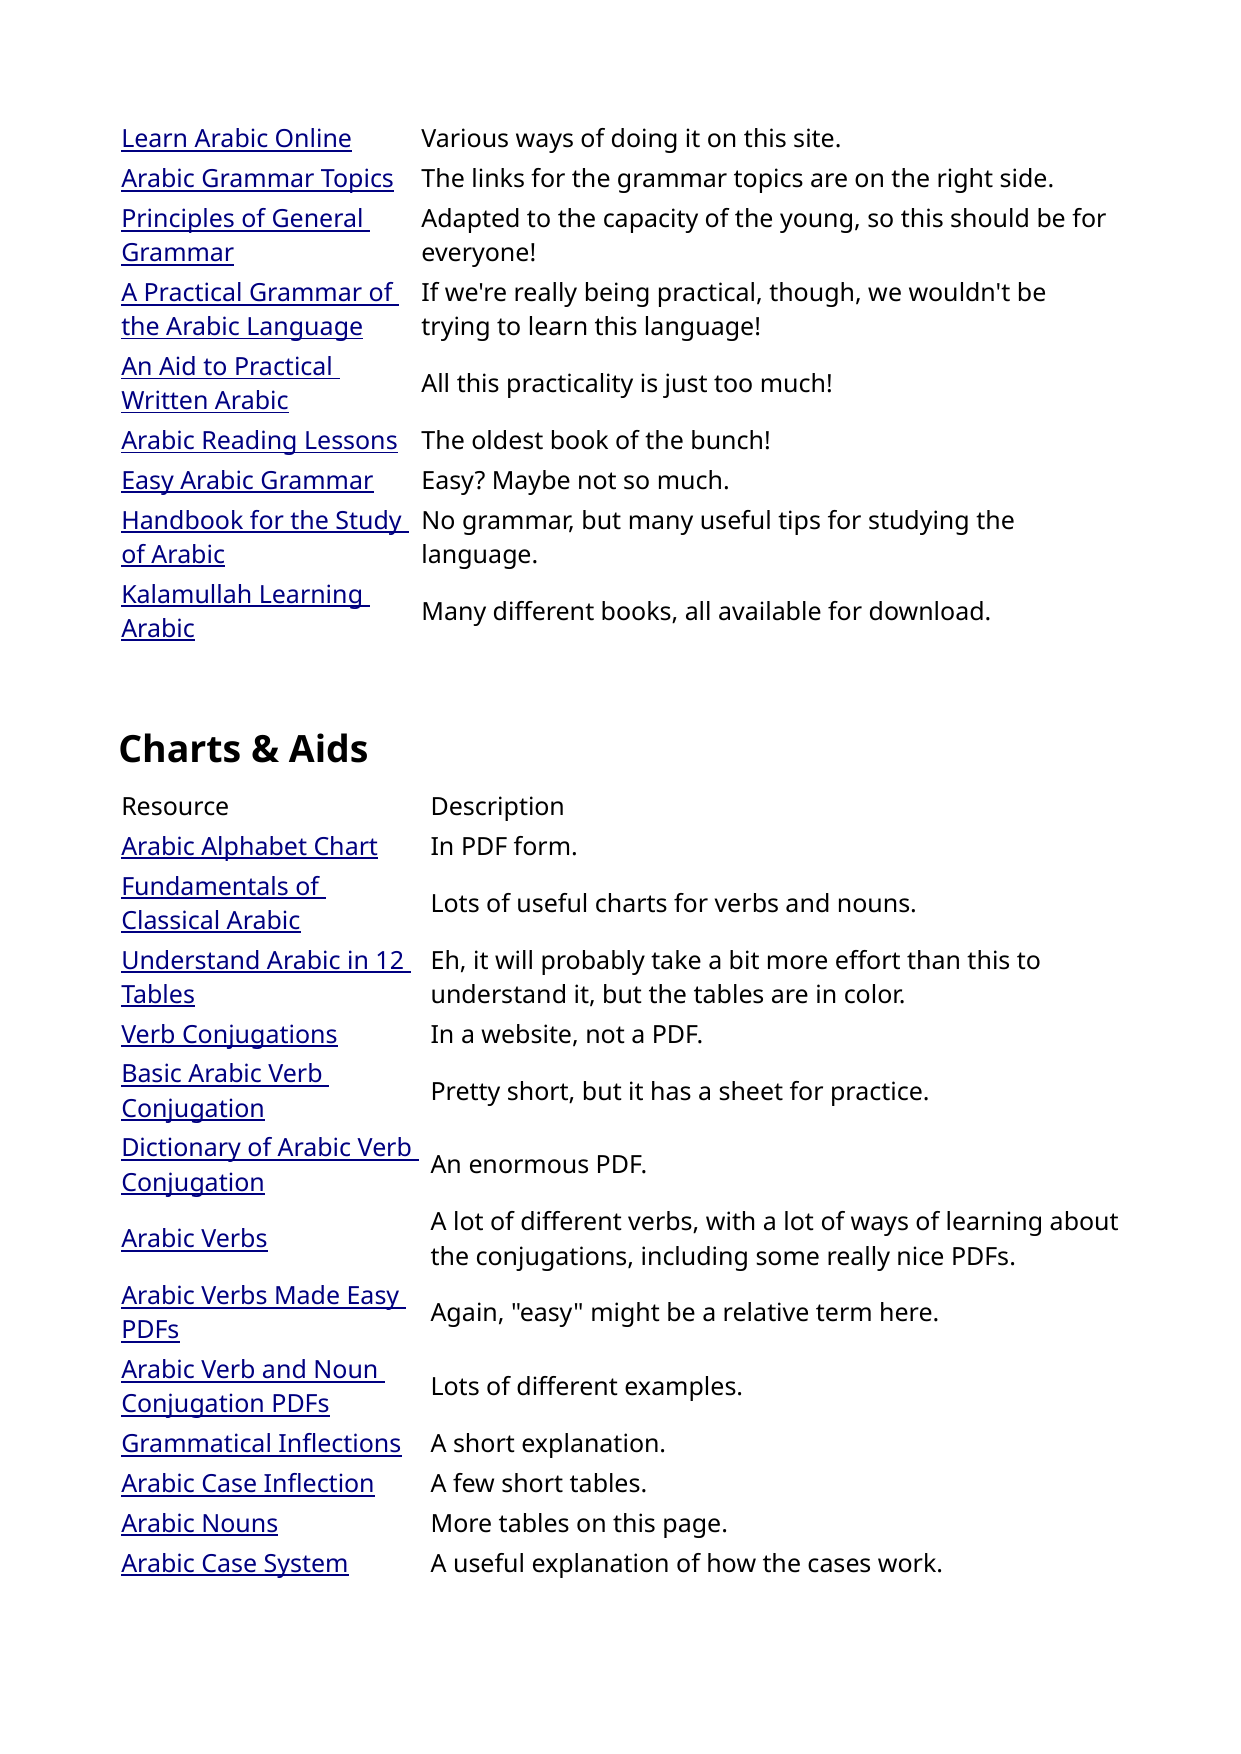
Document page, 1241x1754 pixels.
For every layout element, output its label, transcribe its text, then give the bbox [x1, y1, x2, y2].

table_cell A few short tables. [428, 1463, 1122, 1503]
table_cell A useful explanation of how the cases work. [428, 1543, 1122, 1583]
table_cell No grammar, but many useful tips for studying the language. [418, 500, 1122, 573]
table_cell Arabic Grammar Topics [118, 158, 418, 198]
table_cell Arabic Verbs Made Easy PDFs [118, 1275, 427, 1349]
table_cell Learn Arabic Online [118, 118, 418, 158]
table_cell Various ways of doing it on this site. [418, 118, 1122, 158]
table_cell Kalamullah Learning Arabic [118, 574, 418, 647]
table_cell More tables on this page. [428, 1503, 1122, 1543]
table_cell Verb Conjugations [118, 1013, 427, 1053]
table_cell Lots of different examples. [428, 1349, 1122, 1423]
table_cell A Practical Grammar of the Arabic Language [118, 272, 418, 346]
table_cell Pretty short, but it has a sheet for practice. [428, 1053, 1122, 1127]
table_cell In PDF form. [428, 826, 1122, 865]
table_cell The oldest book of the bunch! [418, 420, 1122, 460]
table_cell Many different books, all available for download. [418, 574, 1122, 647]
table_header Description [428, 786, 1122, 826]
table_cell Again, "easy" might be a relative term here. [428, 1275, 1122, 1349]
table_cell Arabic Verb and Noun Conjugation PDFs [118, 1349, 427, 1423]
table_cell All this practicality is just too much! [418, 346, 1122, 420]
table_cell Handbook for the Study of Arabic [118, 500, 418, 573]
table_cell A lot of different verbs, with a lot of ways of learning about the conjugations, including some really nice PDFs. [428, 1201, 1122, 1275]
table_cell Arabic Case System [118, 1543, 427, 1583]
table_cell Easy? Maybe not so much. [418, 460, 1122, 499]
table_cell Principles of General Grammar [118, 198, 418, 272]
table_cell Eh, it will probably take a bit more effort than this to understand it, but the tables are in color. [428, 939, 1122, 1013]
table_cell Adapted to the capacity of the young, so this should be for everyone! [418, 198, 1122, 272]
table_cell In a website, not a PDF. [428, 1013, 1122, 1053]
table_cell Dictionary of Arabic Verb Conjugation [118, 1127, 427, 1201]
table_cell An enormous PDF. [428, 1127, 1122, 1201]
table_cell The links for the grammar topics are on the right side. [418, 158, 1122, 198]
table_header Resource [118, 786, 427, 826]
table_cell A short explanation. [428, 1423, 1122, 1463]
table_cell Arabic Nouns [118, 1503, 427, 1543]
table_cell Arabic Reading Lessons [118, 420, 418, 460]
subtitle Charts & Aids [118, 722, 1122, 773]
table_cell Fundamentals of Classical Arabic [118, 865, 427, 939]
table_cell Arabic Alphabet Chart [118, 826, 427, 865]
table_cell Grammatical Inflections [118, 1423, 427, 1463]
table_cell If we're really being practical, though, we wouldn't be trying to learn this language! [418, 272, 1122, 346]
table_cell An Aid to Practical Written Arabic [118, 346, 418, 420]
table_cell Lots of useful charts for verbs and nouns. [428, 865, 1122, 939]
table_cell Understand Arabic in 12 Tables [118, 939, 427, 1013]
table_cell Arabic Case Inflection [118, 1463, 427, 1503]
table_cell Arabic Verbs [118, 1201, 427, 1275]
table_cell Basic Arabic Verb Conjugation [118, 1053, 427, 1127]
table_cell Easy Arabic Grammar [118, 460, 418, 499]
